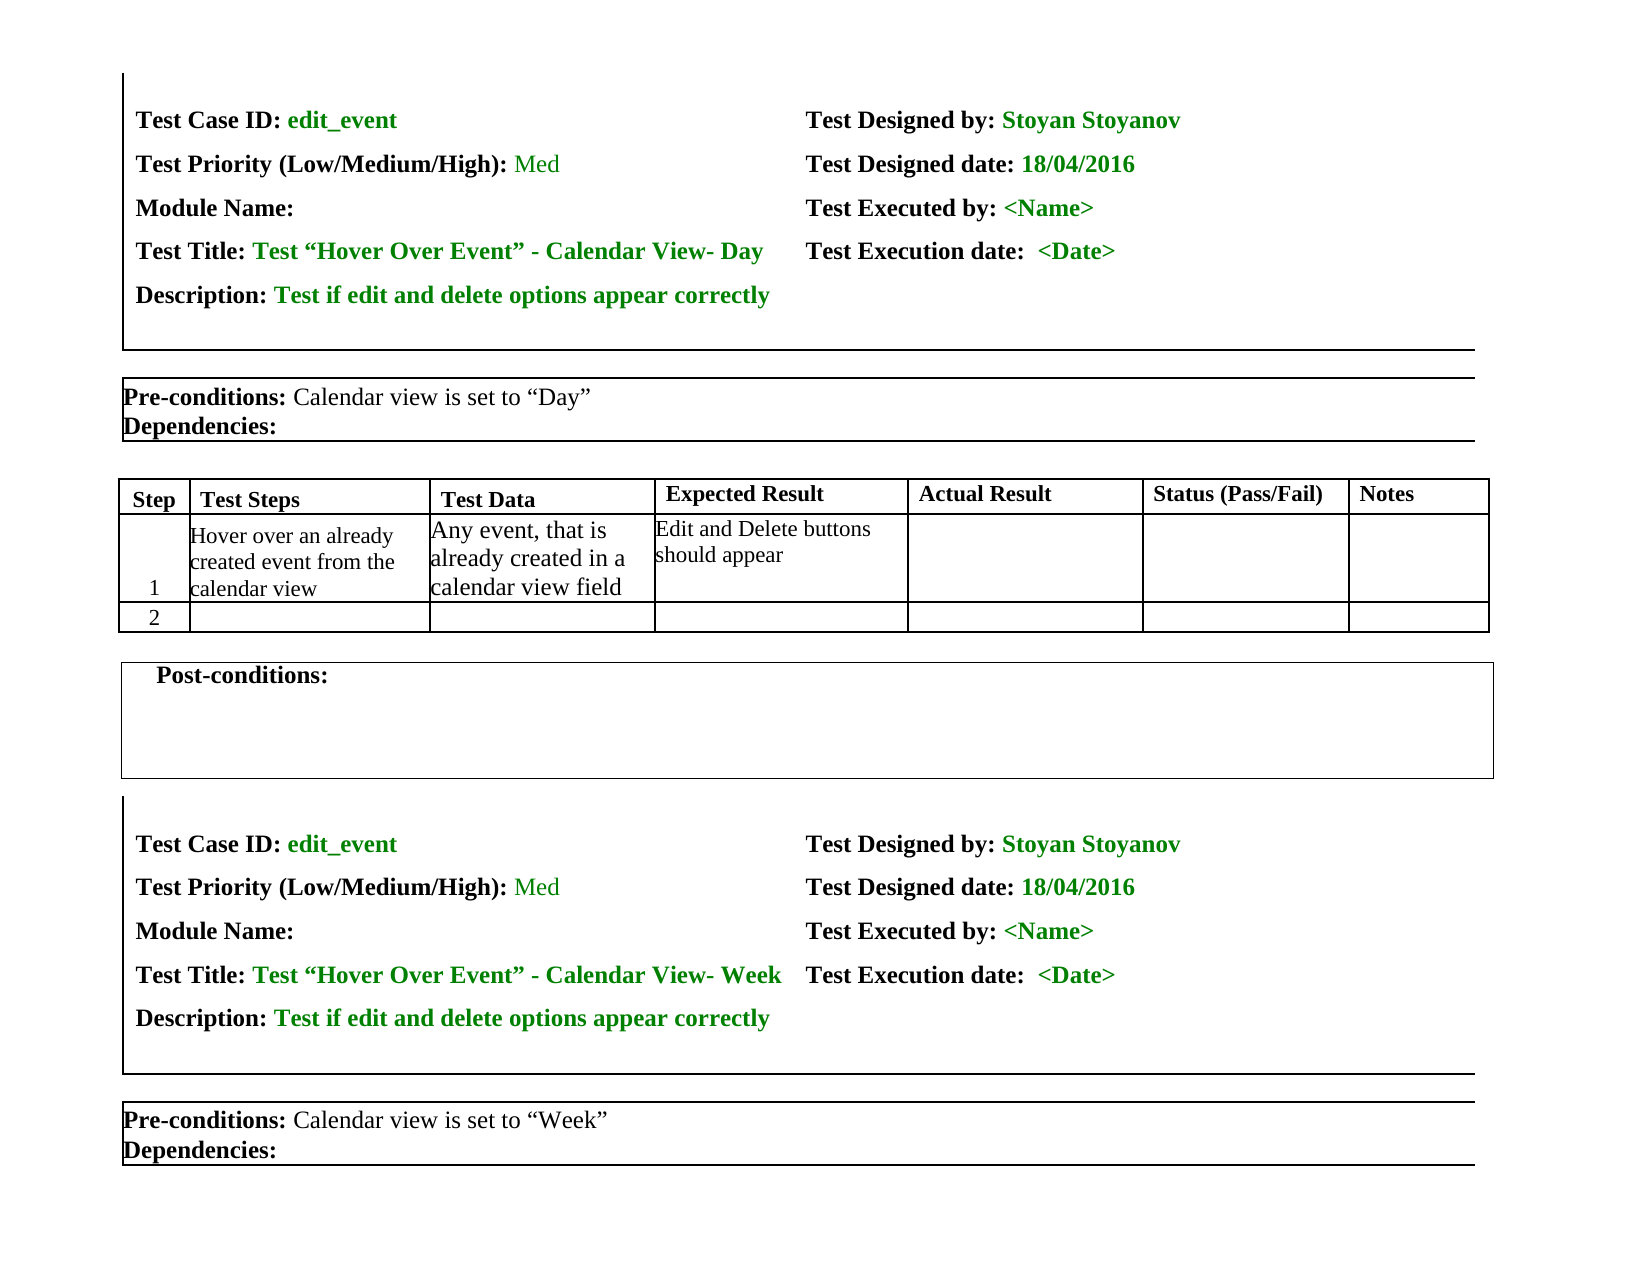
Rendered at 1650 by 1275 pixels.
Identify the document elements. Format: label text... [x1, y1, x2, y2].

table_cell [123, 351, 805, 377]
table_cell [805, 1032, 1475, 1073]
table_cell Test Executed by: <Name> [805, 178, 1475, 221]
table_cell [909, 603, 1142, 631]
table_header Test Designed by: Stoyan Stoyanov [805, 796, 1475, 857]
table_cell Edit and Delete buttons should appear [656, 515, 907, 601]
table_cell [124, 1032, 805, 1073]
table_cell [805, 1075, 1475, 1101]
table_cell Dependencies: [124, 411, 1475, 440]
table_cell [431, 603, 654, 631]
table_cell Dependencies: [124, 1134, 1475, 1164]
table_cell [1144, 515, 1348, 601]
table_cell Description: Test if edit and delete options appear correctly [124, 989, 805, 1032]
table_cell [805, 351, 1475, 377]
table_cell Module Name: [124, 178, 805, 221]
table_cell Any event, that is already created in a calendar view field [431, 515, 654, 601]
table_cell Test Executed by: <Name> [805, 901, 1475, 945]
table_cell [805, 989, 1475, 1032]
table_header Actual Result [909, 480, 1142, 513]
table_cell [191, 603, 429, 631]
table_header Test Case ID: edit_event [124, 796, 805, 857]
table_cell Test Priority (Low/Medium/High): Med [124, 134, 805, 178]
table_cell [1350, 515, 1488, 601]
table_cell [1350, 603, 1488, 631]
table_cell [124, 309, 805, 349]
table_cell 1 [120, 515, 189, 601]
table_cell Pre-conditions: Calendar view is set to “Week” [124, 1103, 1475, 1134]
table_cell Test Designed date: 18/04/2016 [805, 134, 1475, 178]
table_cell [805, 309, 1475, 349]
table_header Expected Result [656, 480, 907, 513]
table_cell [123, 1075, 805, 1101]
table_header Status (Pass/Fail) [1144, 480, 1348, 513]
table_header Notes [1350, 480, 1488, 513]
table_header Test Designed by: Stoyan Stoyanov [805, 73, 1475, 134]
table_cell Test Title: Test “Hover Over Event” - Calendar View- Day [124, 221, 805, 265]
table_cell Test Execution date: <Date> [805, 221, 1475, 265]
table_cell Pre-conditions: Calendar view is set to “Day” [124, 379, 1475, 411]
table_cell [805, 265, 1475, 309]
table_cell Test Priority (Low/Medium/High): Med [124, 858, 805, 901]
text Post-conditions: [156, 663, 1493, 689]
table_header Test Data [431, 480, 654, 513]
table_cell Module Name: [124, 901, 805, 945]
table_header Test Case ID: edit_event [124, 73, 805, 134]
table_cell Test Title: Test “Hover Over Event” - Calendar View- Week [124, 945, 805, 988]
table_cell Test Designed date: 18/04/2016 [805, 858, 1475, 901]
table_cell Description: Test if edit and delete options appear correctly [124, 265, 805, 309]
table_cell [656, 603, 907, 631]
table_cell Test Execution date: <Date> [805, 945, 1475, 988]
table_cell [1144, 603, 1348, 631]
table_cell [909, 515, 1142, 601]
table_cell Hover over an already created event from the calendar view [191, 515, 429, 601]
table_cell 2 [120, 603, 189, 631]
table_header Test Steps [191, 480, 429, 513]
table_header Step [120, 480, 189, 513]
